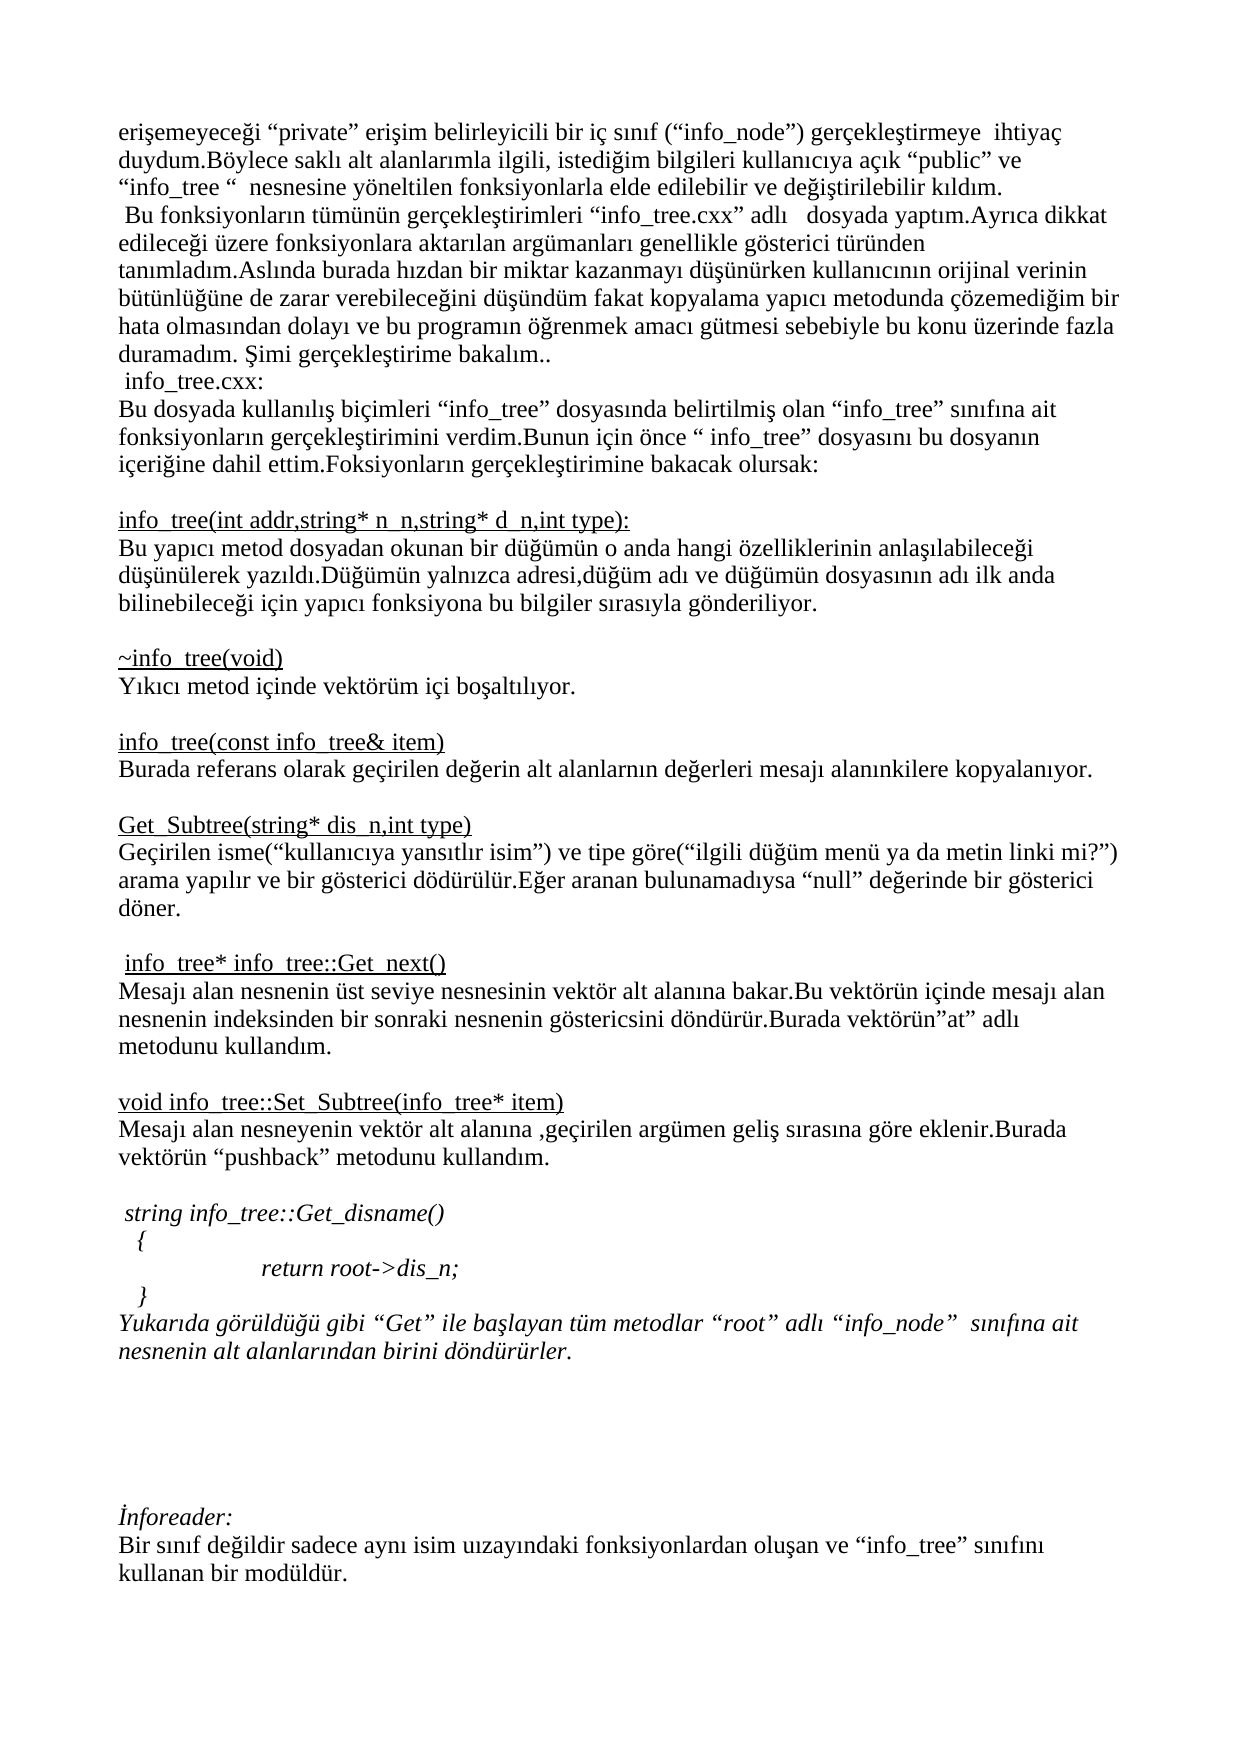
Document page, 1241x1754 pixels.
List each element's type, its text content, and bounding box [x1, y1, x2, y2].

text info_tree(int addr,string* n_n,string* d_n,int type): [118, 506, 1122, 534]
text void info_tree::Set_Subtree(info_tree* item) [118, 1088, 1122, 1116]
text Burada referans olarak geçirilen değerin alt alanlarnın değerleri mesajı alanınkilere kopyalanıyor. [118, 755, 1122, 783]
text Bu dosyada kullanılış biçimleri “info_tree” dosyasında belirtilmiş olan “info_tree” sınıfına ait fonksiyonların gerçekleştirimini verdim.Bunun için önce “ info_tree” dosyasını bu dosyanın içeriğine dahil ettim.Foksiyonların gerçekleştirimine bakacak olursak: [118, 395, 1122, 478]
text Get_Subtree(string* dis_n,int type) [118, 811, 1122, 838]
text info_tree(const info_tree& item) [118, 728, 1122, 755]
text Yıkıcı metod içinde vektörüm içi boşaltılıyor. [118, 672, 1122, 700]
text Bir sınıf değildir sadece aynı isim uızayındaki fonksiyonlardan oluşan ve “info_tree” sınıfını kullanan bir modüldür. [118, 1531, 1122, 1587]
text Mesajı alan nesnenin üst seviye nesnesinin vektör alt alanına bakar.Bu vektörün içinde mesajı alan nesnenin indeksinden bir sonraki nesnenin göstericsini döndürür.Burada vektörün”at” adlı metodunu kullandım. [118, 977, 1122, 1060]
text Yukarıda görüldüğü gibi “Get” ile başlayan tüm metodlar “root” adlı “info_node” sınıfına ait nesnenin alt alanlarından birini döndürürler. [118, 1309, 1122, 1365]
text İnforeader: [118, 1503, 1122, 1531]
text Mesajı alan nesneyenin vektör alt alanına ,geçirilen argümen geliş sırasına göre eklenir.Burada vektörün “pushback” metodunu kullandım. [118, 1116, 1122, 1171]
text string info_tree::Get_disname() [118, 1199, 1122, 1226]
text Bu fonksiyonların tümünün gerçekleştirimleri “info_tree.cxx” adlı dosyada yaptım.Ayrıca dikkat edileceği üzere fonksiyonlara aktarılan argümanları genellikle gösterici türünden tanımladım.Aslında burada hızdan bir miktar kazanmayı düşünürken kullanıcının orijinal verinin bütünlüğüne de zarar verebileceğini düşündüm fakat kopyalama yapıcı metodunda çözemediğim bir hata olmasından dolayı ve bu programın öğrenmek amacı gütmesi sebebiyle bu konu üzerinde fazla duramadım. Şimi gerçekleştirime bakalım.. [118, 201, 1122, 367]
text } [118, 1282, 1122, 1309]
text return root->dis_n; [118, 1254, 1122, 1282]
text info_tree* info_tree::Get_next() [118, 949, 1122, 977]
text Geçirilen isme(“kullanıcıya yansıtlır isim”) ve tipe göre(“ilgili düğüm menü ya da metin linki mi?”) arama yapılır ve bir gösterici dödürülür.Eğer aranan bulunamadıysa “null” değerinde bir gösterici döner. [118, 838, 1122, 922]
text Bu yapıcı metod dosyadan okunan bir düğümün o anda hangi özelliklerinin anlaşılabileceği düşünülerek yazıldı.Düğümün yalnızca adresi,düğüm adı ve düğümün dosyasının adı ilk anda bilinebileceği için yapıcı fonksiyona bu bilgiler sırasıyla gönderiliyor. [118, 534, 1122, 617]
text { [118, 1226, 1122, 1254]
text info_tree.cxx: [118, 367, 1122, 395]
text erişemeyeceği “private” erişim belirleyicili bir iç sınıf (“info_node”) gerçekleştirmeye ihtiyaç duydum.Böylece saklı alt alanlarımla ilgili, istediğim bilgileri kullanıcıya açık “public” ve “info_tree “ nesnesine yöneltilen fonksiyonlarla elde edilebilir ve değiştirilebilir kıldım. [118, 118, 1122, 201]
text ~info_tree(void) [118, 644, 1122, 672]
